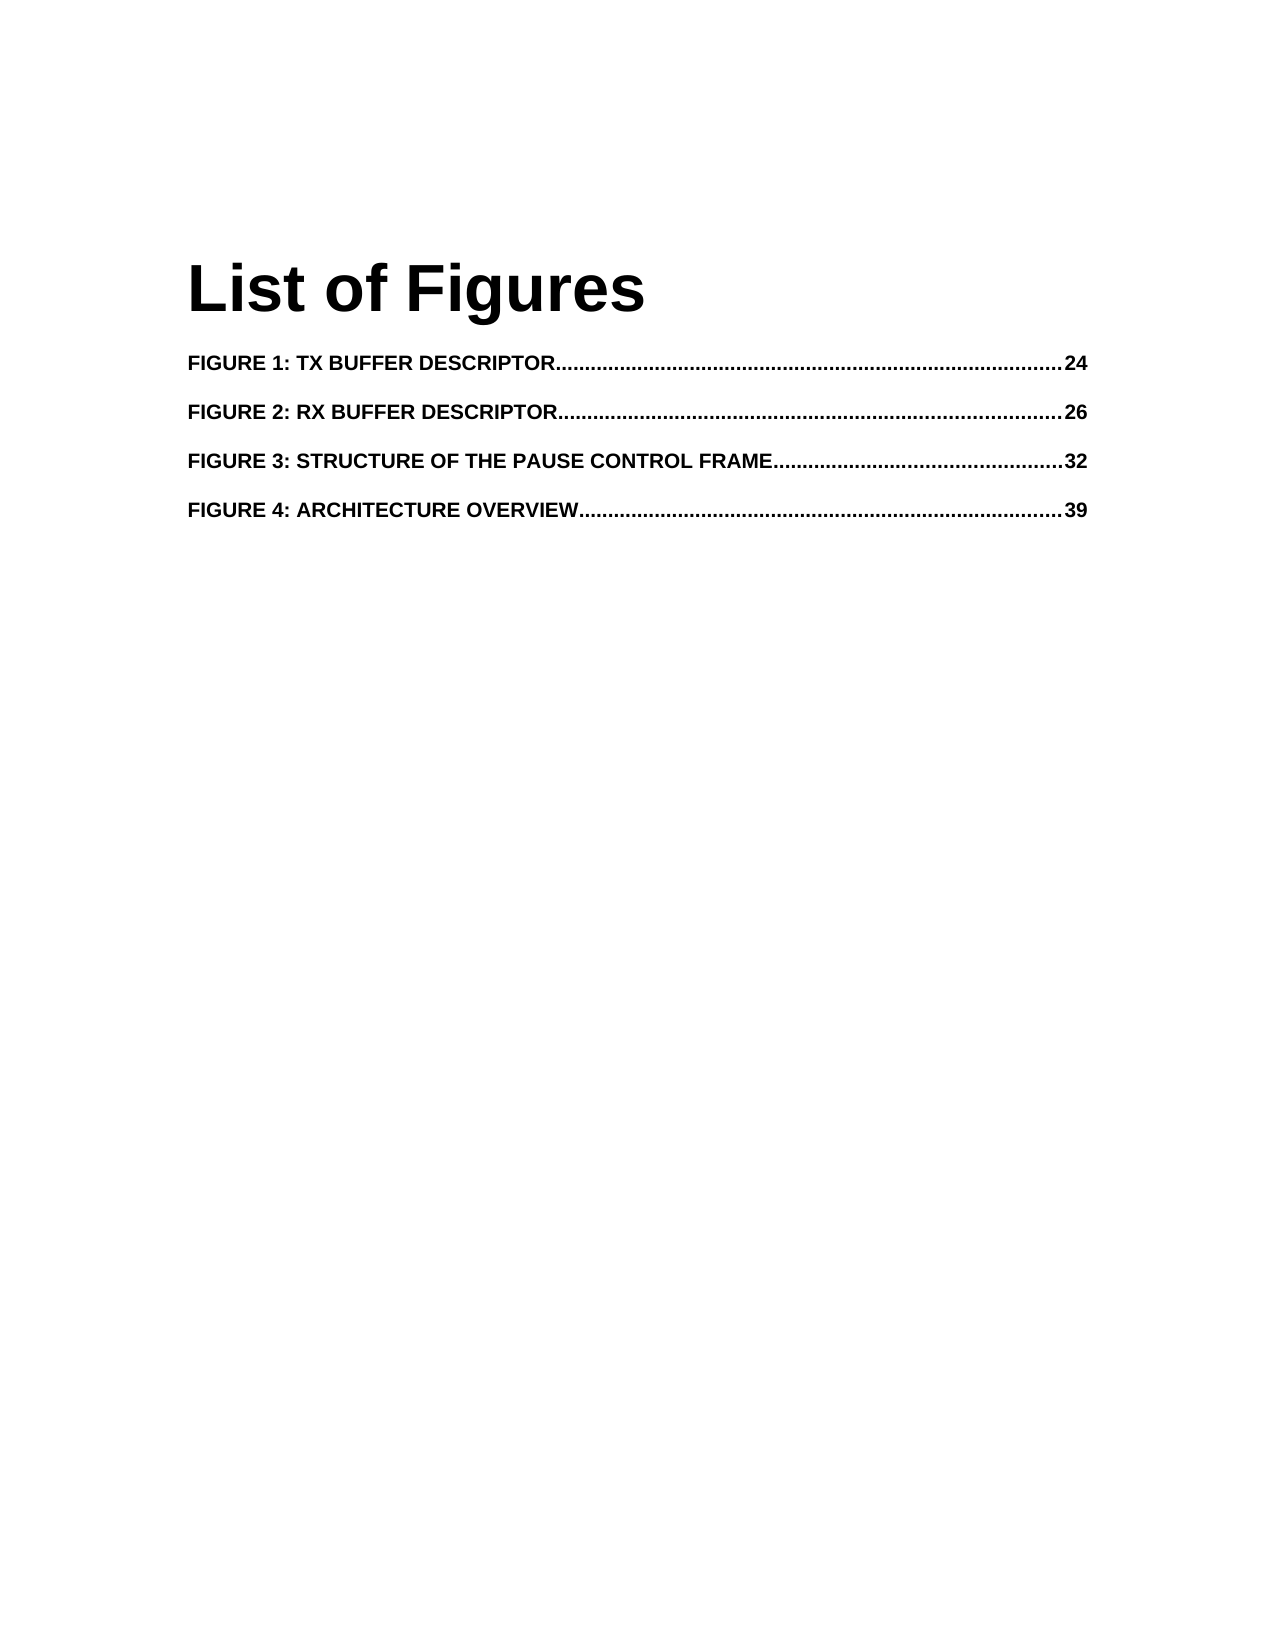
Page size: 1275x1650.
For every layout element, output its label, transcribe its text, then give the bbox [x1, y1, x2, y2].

text Figure 2: Rx Buffer Descriptor 26 [187, 399, 1087, 423]
text Figure 1: Tx Buffer Descriptor 24 [187, 351, 1087, 374]
text Figure 4: Architecture Overview 39 [187, 497, 1087, 521]
text Figure 3: Structure of the PAUSE control frame 32 [187, 448, 1087, 472]
subtitle List of Figures [187, 249, 1087, 326]
